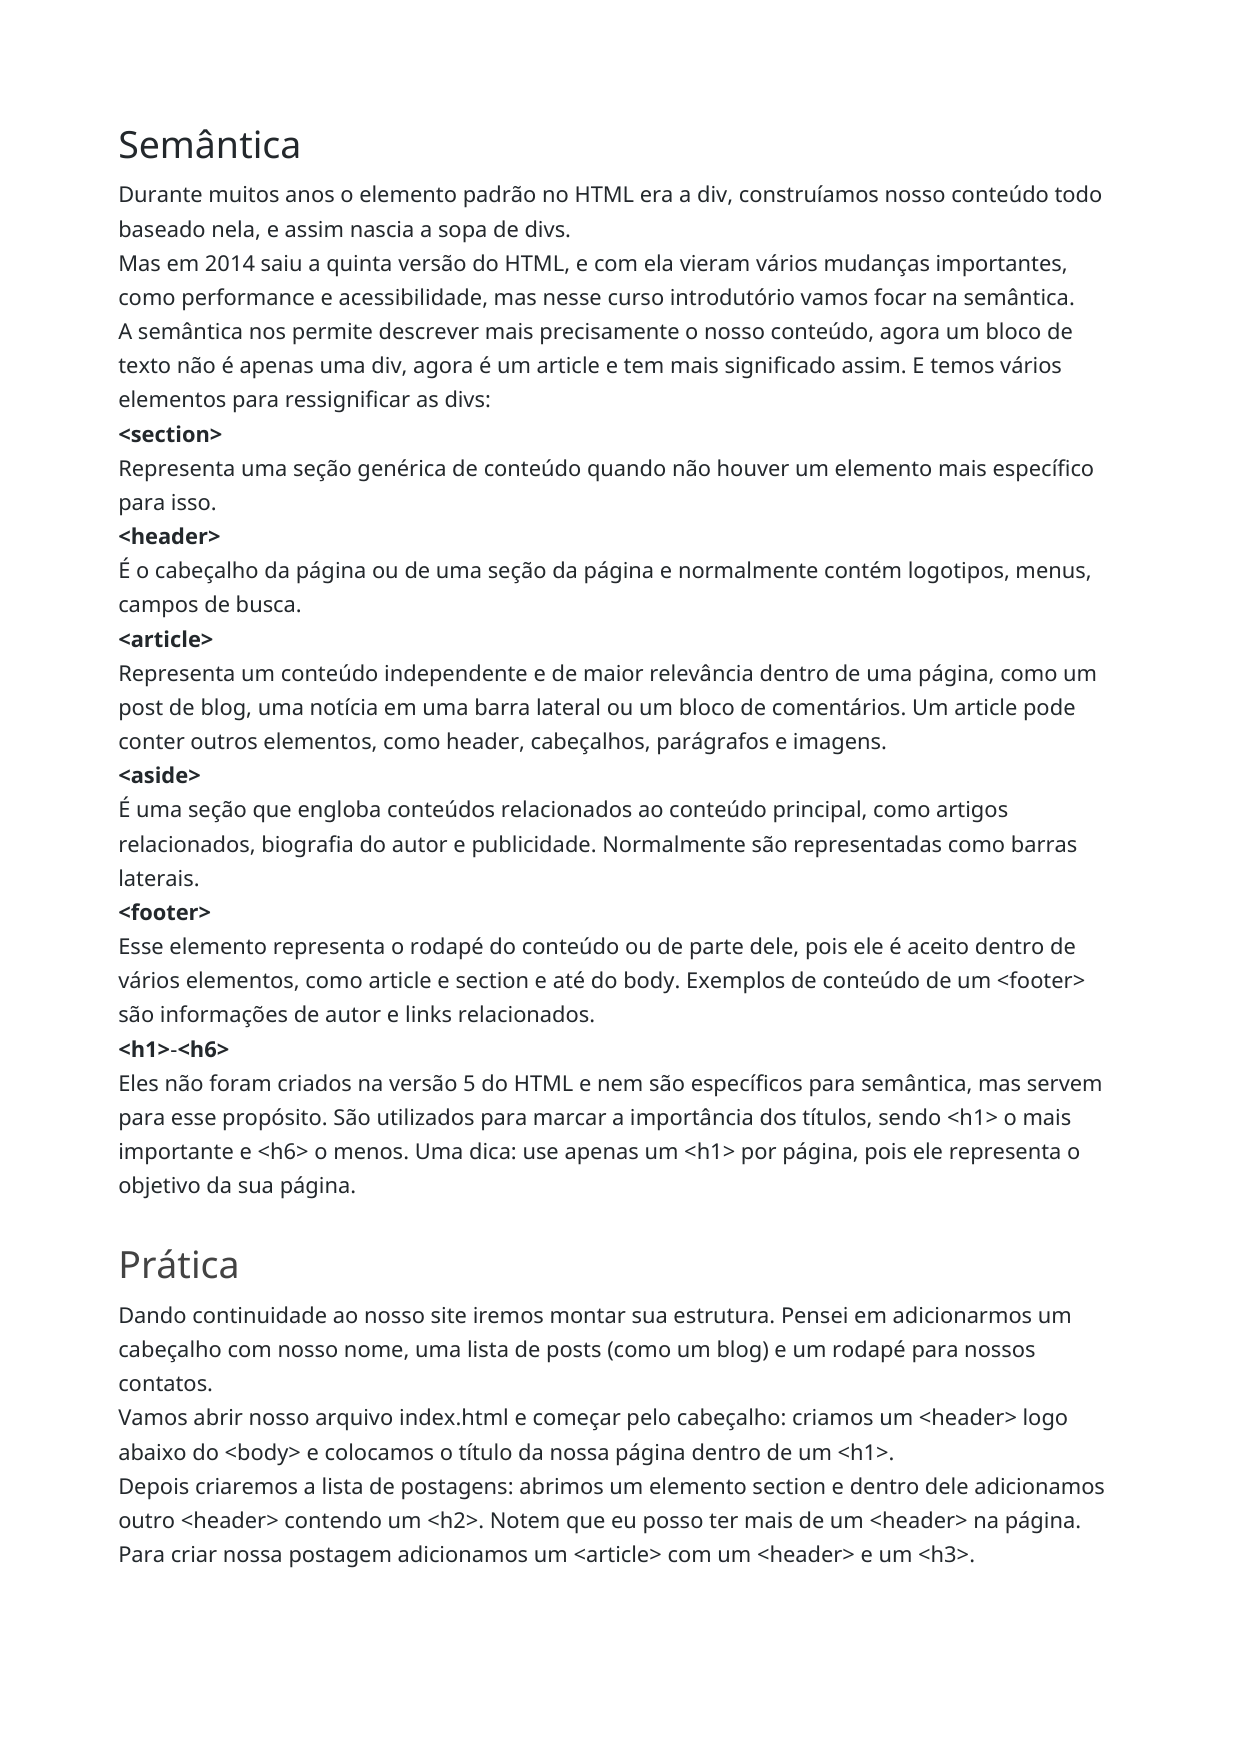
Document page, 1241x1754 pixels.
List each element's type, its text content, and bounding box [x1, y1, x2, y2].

text Mas em 2014 saiu a quinta versão do HTML, e com ela vieram vários mudanças importantes, como performance e acessibilidade, mas nesse curso introdutório vamos focar na semântica. [118, 248, 1122, 312]
text A semântica nos permite descrever mais precisamente o nosso conteúdo, agora um bloco de texto não é apenas uma div, agora é um article e tem mais significado assim. E temos vários elementos para ressignificar as divs: [118, 316, 1122, 414]
text Esse elemento representa o rodapé do conteúdo ou de parte dele, pois ele é aceito dentro de vários elementos, como article e section e até do body. Exemplos de conteúdo de um <footer> são informações de autor e links relacionados. [118, 931, 1122, 1029]
text <footer> [118, 897, 1122, 927]
subtitle Prática [118, 1238, 1122, 1289]
text <section> [118, 418, 1122, 448]
text <h1>-<h6> [118, 1033, 1122, 1063]
subtitle Semântica [118, 118, 1122, 169]
text <header> [118, 521, 1122, 551]
text Representa um conteúdo independente e de maior relevância dentro de uma página, como um post de blog, uma notícia em uma barra lateral ou um bloco de comentários. Um article pode conter outros elementos, como header, cabeçalhos, parágrafos e imagens. [118, 658, 1122, 756]
text Para criar nossa postagem adicionamos um <article> com um <header> e um <h3>. [118, 1539, 1122, 1569]
text É o cabeçalho da página ou de uma seção da página e normalmente contém logotipos, menus, campos de busca. [118, 555, 1122, 619]
text <article> [118, 623, 1122, 653]
text Durante muitos anos o elemento padrão no HTML era a div, construíamos nosso conteúdo todo baseado nela, e assim nascia a sopa de divs. [118, 179, 1122, 243]
text É uma seção que engloba conteúdos relacionados ao conteúdo principal, como artigos relacionados, biografia do autor e publicidade. Normalmente são representadas como barras laterais. [118, 794, 1122, 892]
text <aside> [118, 760, 1122, 790]
text Vamos abrir nosso arquivo index.html e começar pelo cabeçalho: criamos um <header> logo abaixo do <body> e colocamos o título da nossa página dentro de um <h1>. [118, 1402, 1122, 1466]
text Dando continuidade ao nosso site iremos montar sua estrutura. Pensei em adicionarmos um cabeçalho com nosso nome, uma lista de posts (como um blog) e um rodapé para nossos contatos. [118, 1300, 1122, 1398]
text Eles não foram criados na versão 5 do HTML e nem são específicos para semântica, mas servem para esse propósito. São utilizados para marcar a importância dos títulos, sendo <h1> o mais importante e <h6> o menos. Uma dica: use apenas um <h1> por página, pois ele representa o objetivo da sua página. [118, 1068, 1122, 1200]
text Representa uma seção genérica de conteúdo quando não houver um elemento mais específico para isso. [118, 453, 1122, 517]
text Depois criaremos a lista de postagens: abrimos um elemento section e dentro dele adicionamos outro <header> contendo um <h2>. Notem que eu posso ter mais de um <header> na página. [118, 1471, 1122, 1534]
